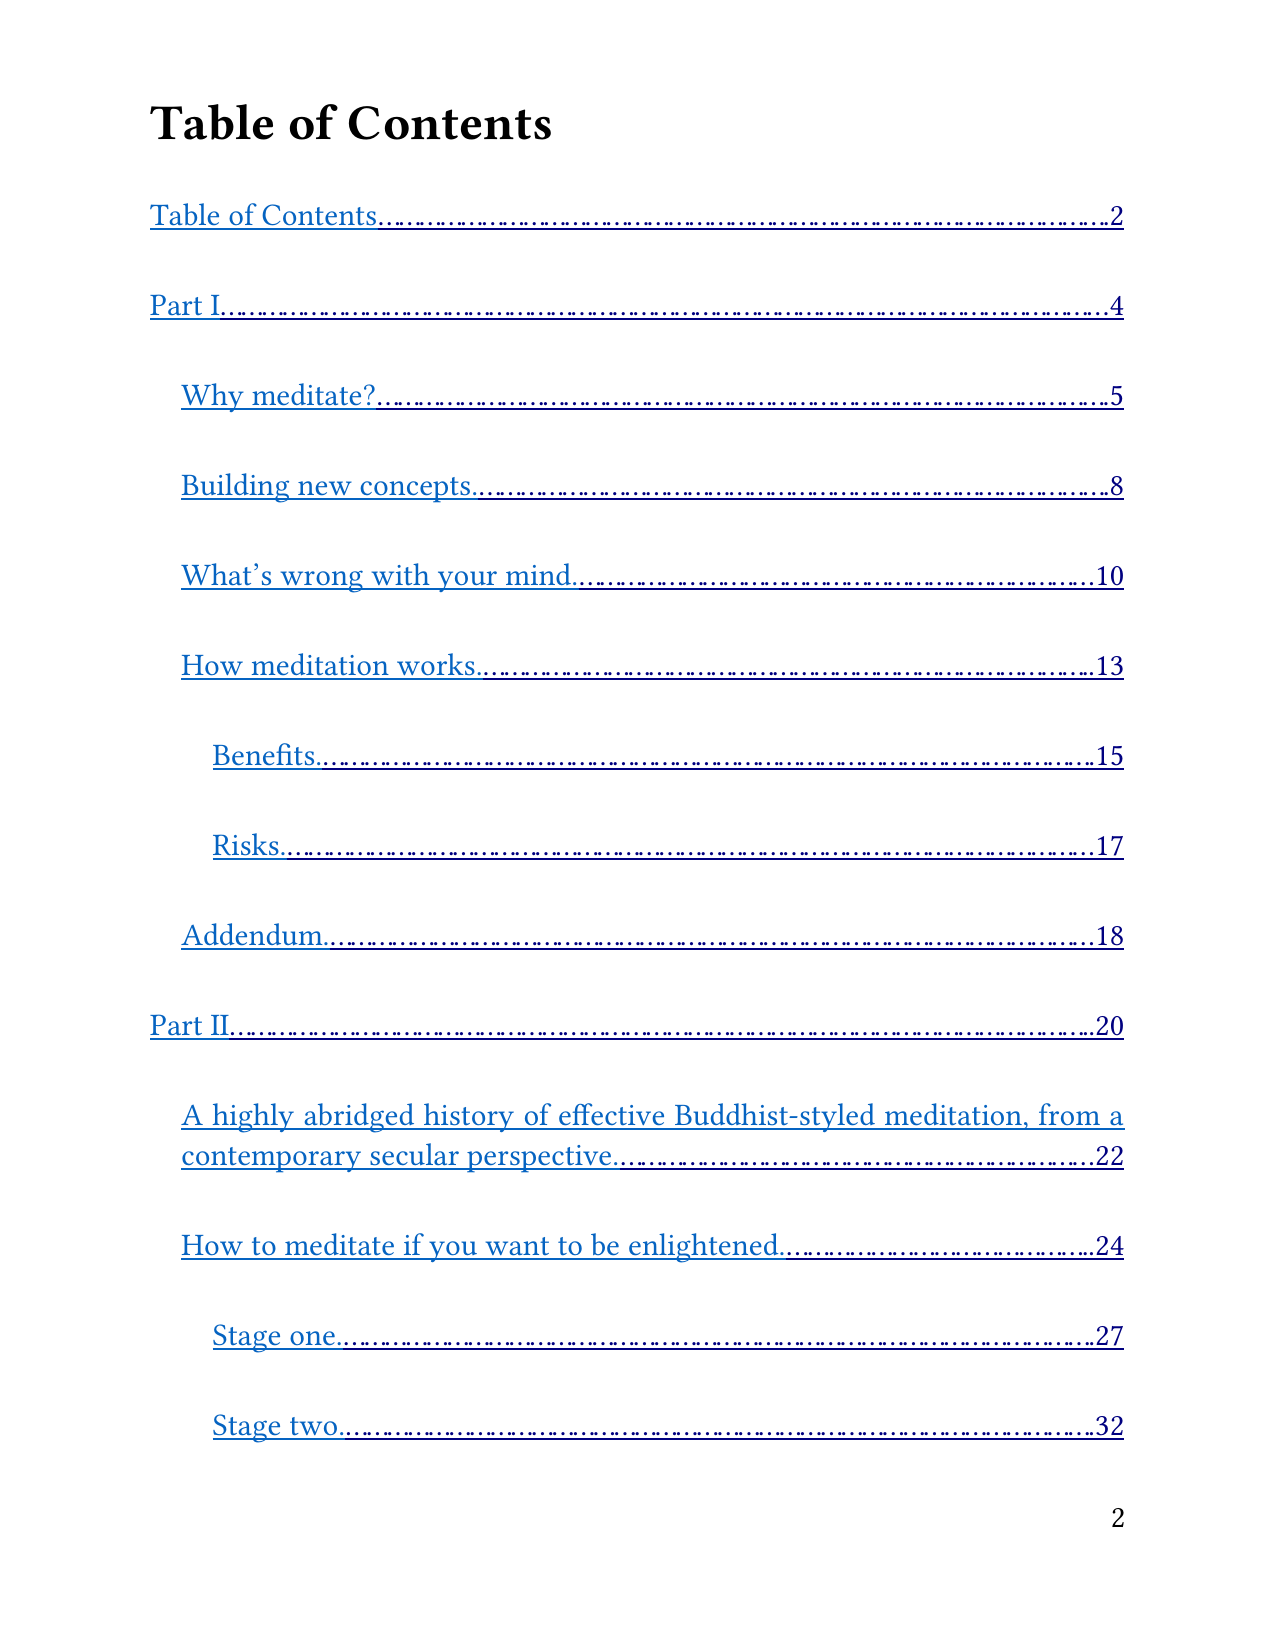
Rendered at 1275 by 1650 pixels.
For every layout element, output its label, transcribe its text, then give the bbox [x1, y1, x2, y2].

text Benefits. 15 [212, 733, 1125, 773]
text What’s wrong with your mind. 10 [181, 553, 1125, 593]
text A highly abridged history of effective Buddhist-styled meditation, from a contemporary secular perspective. 22 [181, 1093, 1125, 1128]
text Stage one. 27 [212, 1313, 1125, 1353]
text Part II 20 [150, 1003, 1125, 1043]
text How meditation works. 13 [181, 643, 1125, 683]
text A highly abridged history of effective Buddhist-styled meditation, from a contemporary secular perspective. 22 [181, 1130, 1125, 1173]
text How to meditate if you want to be enlightened. 24 [181, 1223, 1125, 1263]
text Table of Contents 2 [150, 193, 1125, 233]
text Risks. 17 [212, 823, 1125, 863]
text Stage two. 32 [212, 1403, 1125, 1443]
subtitle Table of Contents [150, 92, 1125, 152]
text Part I 4 [150, 283, 1125, 323]
text Building new concepts. 8 [181, 463, 1125, 503]
text Addendum. 18 [181, 913, 1125, 953]
text Why meditate? 5 [181, 373, 1125, 413]
